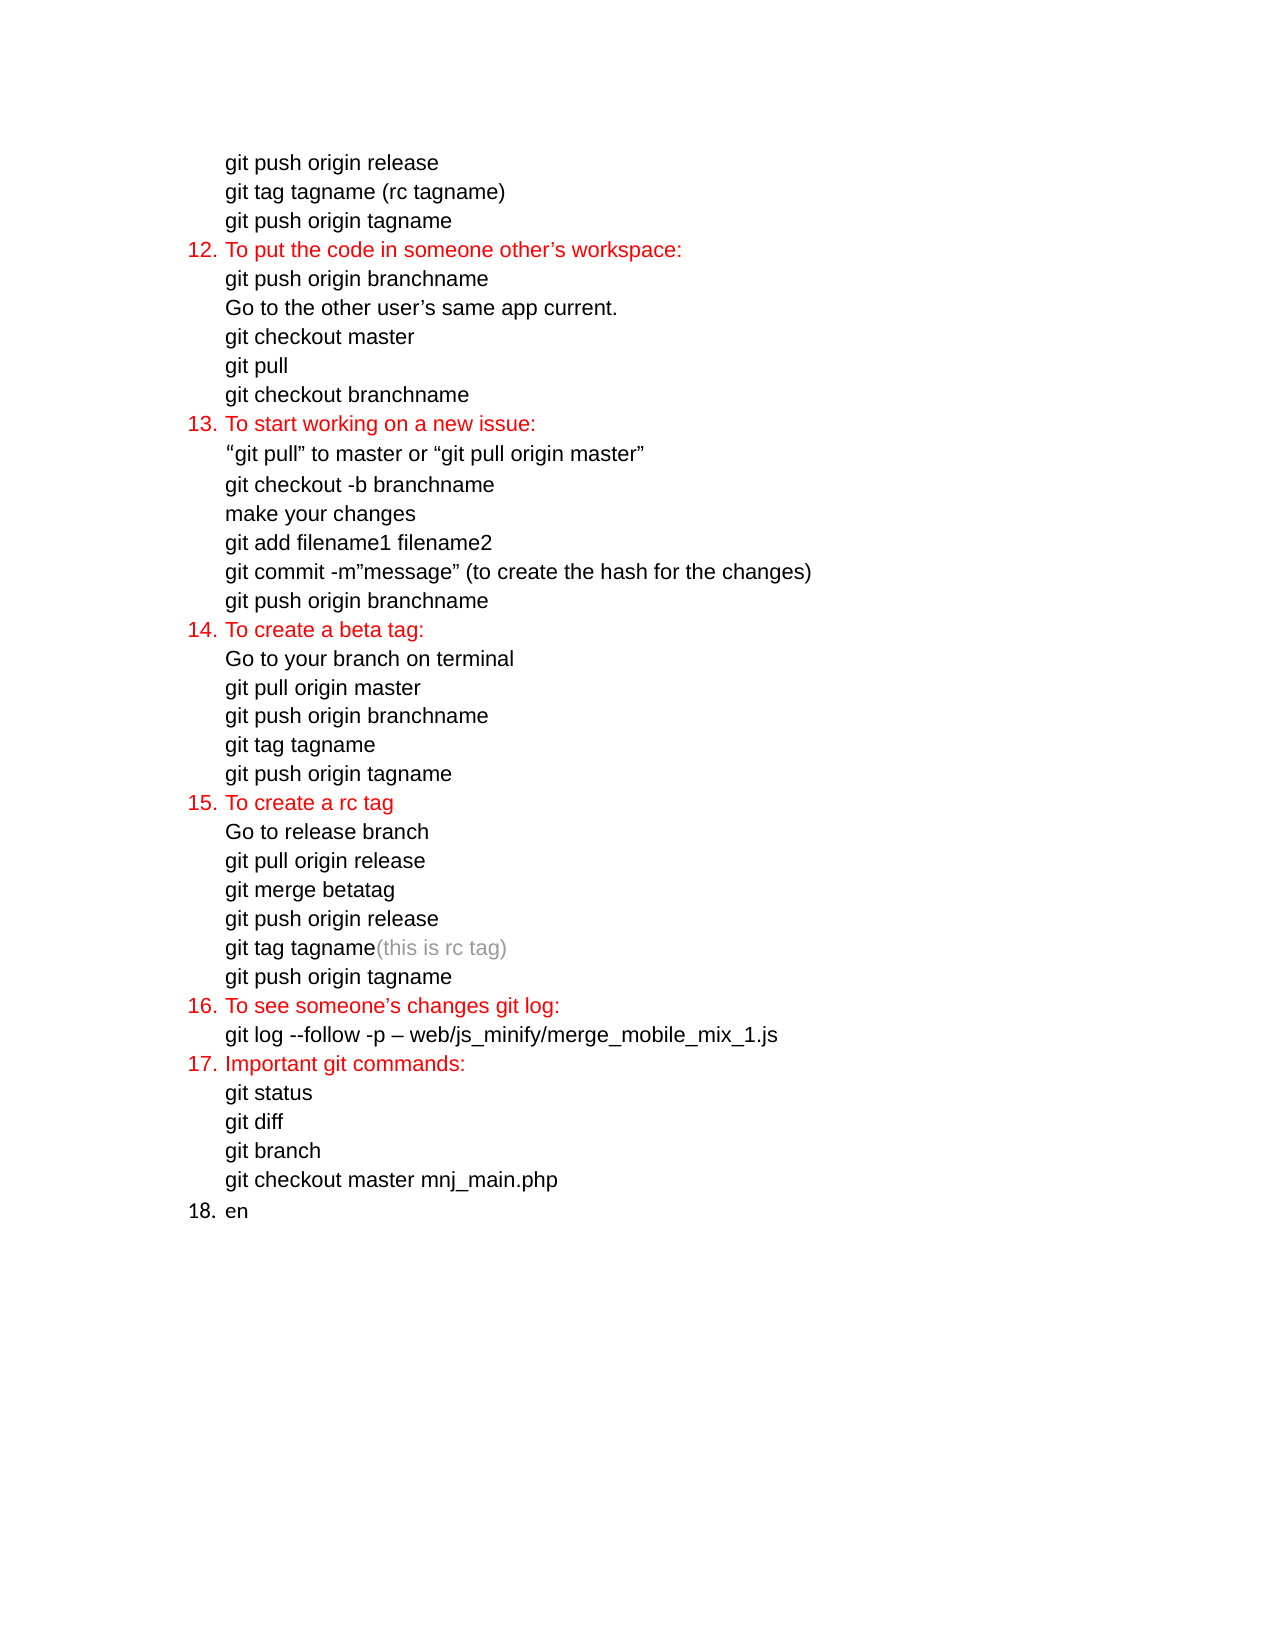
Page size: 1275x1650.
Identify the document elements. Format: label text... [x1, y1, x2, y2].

list To put the code in someone other’s workspace: [187, 237, 1125, 262]
list To create a beta tag: [187, 617, 1125, 642]
list git pull origin release [187, 848, 1125, 873]
list git push origin branchname [187, 588, 1125, 613]
list git checkout branchname [187, 382, 1125, 407]
list Go to release branch [187, 819, 1125, 844]
list git push origin release [187, 150, 1125, 175]
list git push origin branchname [187, 703, 1125, 729]
list git pull [187, 353, 1125, 378]
list git tag tagname(this is rc tag) [187, 935, 1125, 960]
list To create a rc tag [187, 790, 1125, 816]
list git push origin tagname [187, 964, 1125, 989]
list Go to your branch on terminal [187, 646, 1125, 671]
list git push origin release [187, 906, 1125, 931]
list git merge betatag [187, 877, 1125, 902]
list git log --follow -p – web/js_minify/merge_mobile_mix_1.js [187, 1022, 1125, 1047]
list git branch [187, 1138, 1125, 1163]
list Important git commands: [187, 1051, 1125, 1076]
list git checkout -b branchname [187, 472, 1125, 497]
list git push origin tagname [187, 761, 1125, 787]
list To see someone’s changes git log: [187, 993, 1125, 1018]
list git push origin tagname [187, 208, 1125, 233]
list git tag tagname (rc tagname) [187, 179, 1125, 204]
list git add filename1 filename2 [187, 530, 1125, 555]
list git pull origin master [187, 674, 1125, 700]
list git diff [187, 1109, 1125, 1134]
list “git pull” to master or “git pull origin master” [187, 439, 1125, 468]
list git commit -m”message” (to create the hash for the changes) [187, 559, 1125, 584]
list git checkout master [187, 324, 1125, 349]
list en [187, 1196, 1125, 1224]
list make your changes [187, 501, 1125, 526]
list git tag tagname [187, 732, 1125, 758]
list git status [187, 1080, 1125, 1105]
list To start working on a new issue: [187, 411, 1125, 436]
list git checkout master mnj_main.php [187, 1167, 1125, 1192]
list Go to the other user’s same app current. [187, 295, 1125, 320]
list git push origin branchname [187, 266, 1125, 291]
